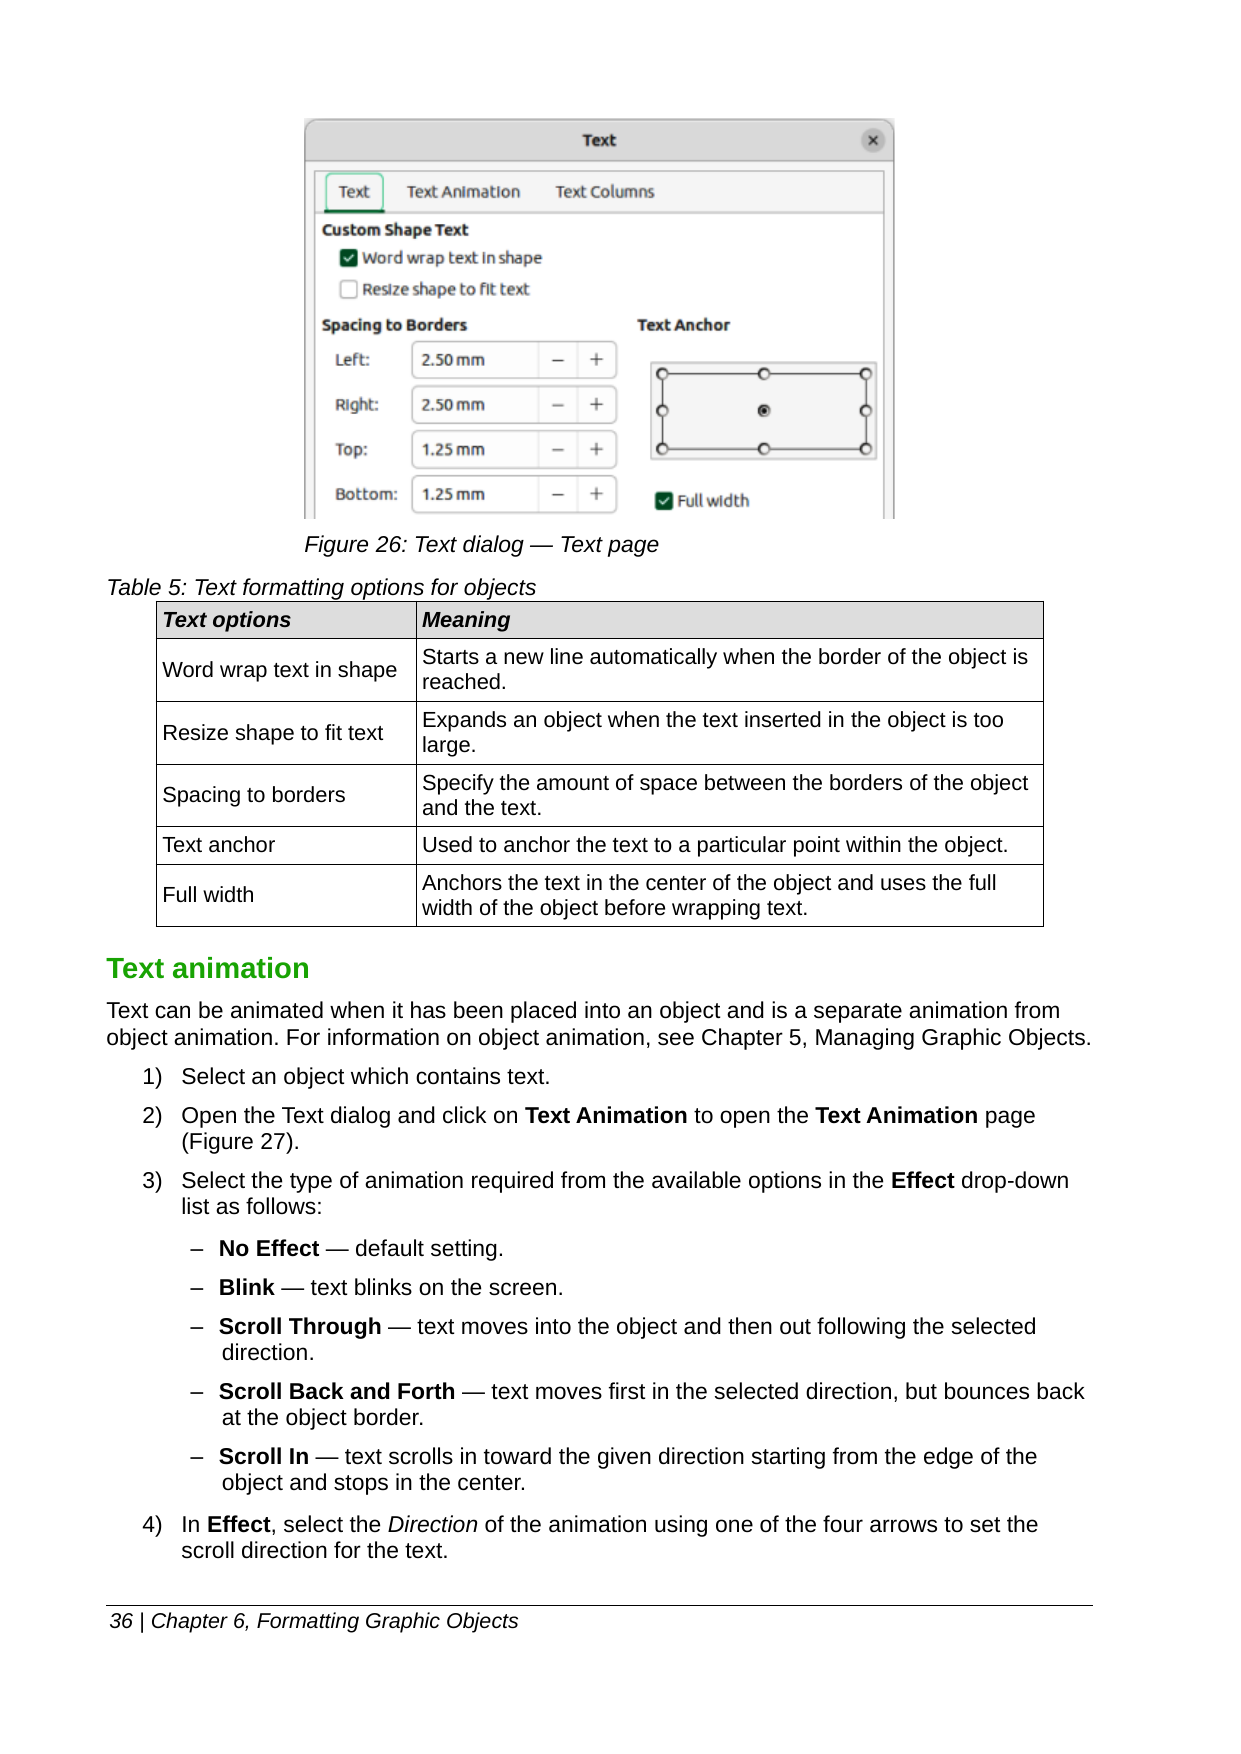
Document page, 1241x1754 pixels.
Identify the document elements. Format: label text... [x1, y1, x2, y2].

table_header Text options [157, 602, 416, 638]
list Scroll In — text scrolls in toward the given direction starting from the edge of the object and stops in the center. [187, 1440, 1093, 1499]
table_cell Text anchor [157, 827, 416, 864]
table_cell Full width [157, 865, 416, 926]
table_cell Used to anchor the text to a particular point within the object. [417, 827, 1043, 864]
list Scroll Through — text moves into the object and then out following the selected direction. [187, 1310, 1093, 1365]
subtitle Text animation [106, 951, 1093, 985]
list Select the type of animation required from the available options in the Effect drop-down list as follows: [162, 1167, 1093, 1219]
list In Effect, select the Direction of the animation using one of the four arrows to set the scroll direction for the text. [162, 1511, 1093, 1564]
list Blink — text blinks on the screen. [187, 1271, 1093, 1300]
picture [304, 118, 895, 519]
text Table 5: Text formatting options for objects [106, 574, 1093, 601]
table_cell Resize shape to fit text [157, 702, 416, 763]
list No Effect — default setting. [187, 1232, 1093, 1261]
table_cell Word wrap text in shape [157, 639, 416, 701]
list Open the Text dialog and click on Text Animation to open the Text Animation page (Figure 27). [162, 1102, 1093, 1154]
text Text can be animated when it has been placed into an object and is a separate animation from object animation. For information on object animation, see Chapter 5, Managing Graphic Objects. [106, 997, 1093, 1050]
table_header Meaning [417, 602, 1043, 638]
table_cell Anchors the text in the center of the object and uses the full width of the object before wrapping text. [417, 865, 1043, 926]
table_cell Spacing to borders [157, 765, 416, 826]
list Select an object which contains text. [162, 1063, 1093, 1089]
table_cell Starts a new line automatically when the border of the object is reached. [417, 639, 1043, 701]
list Scroll Back and Forth — text moves first in the selected direction, but bounces back at the object border. [187, 1375, 1093, 1431]
table_cell Expands an object when the text inserted in the object is too large. [417, 702, 1043, 763]
table_cell Specify the amount of space between the borders of the object and the text. [417, 765, 1043, 826]
text Figure 26: Text dialog — Text page [304, 531, 895, 557]
